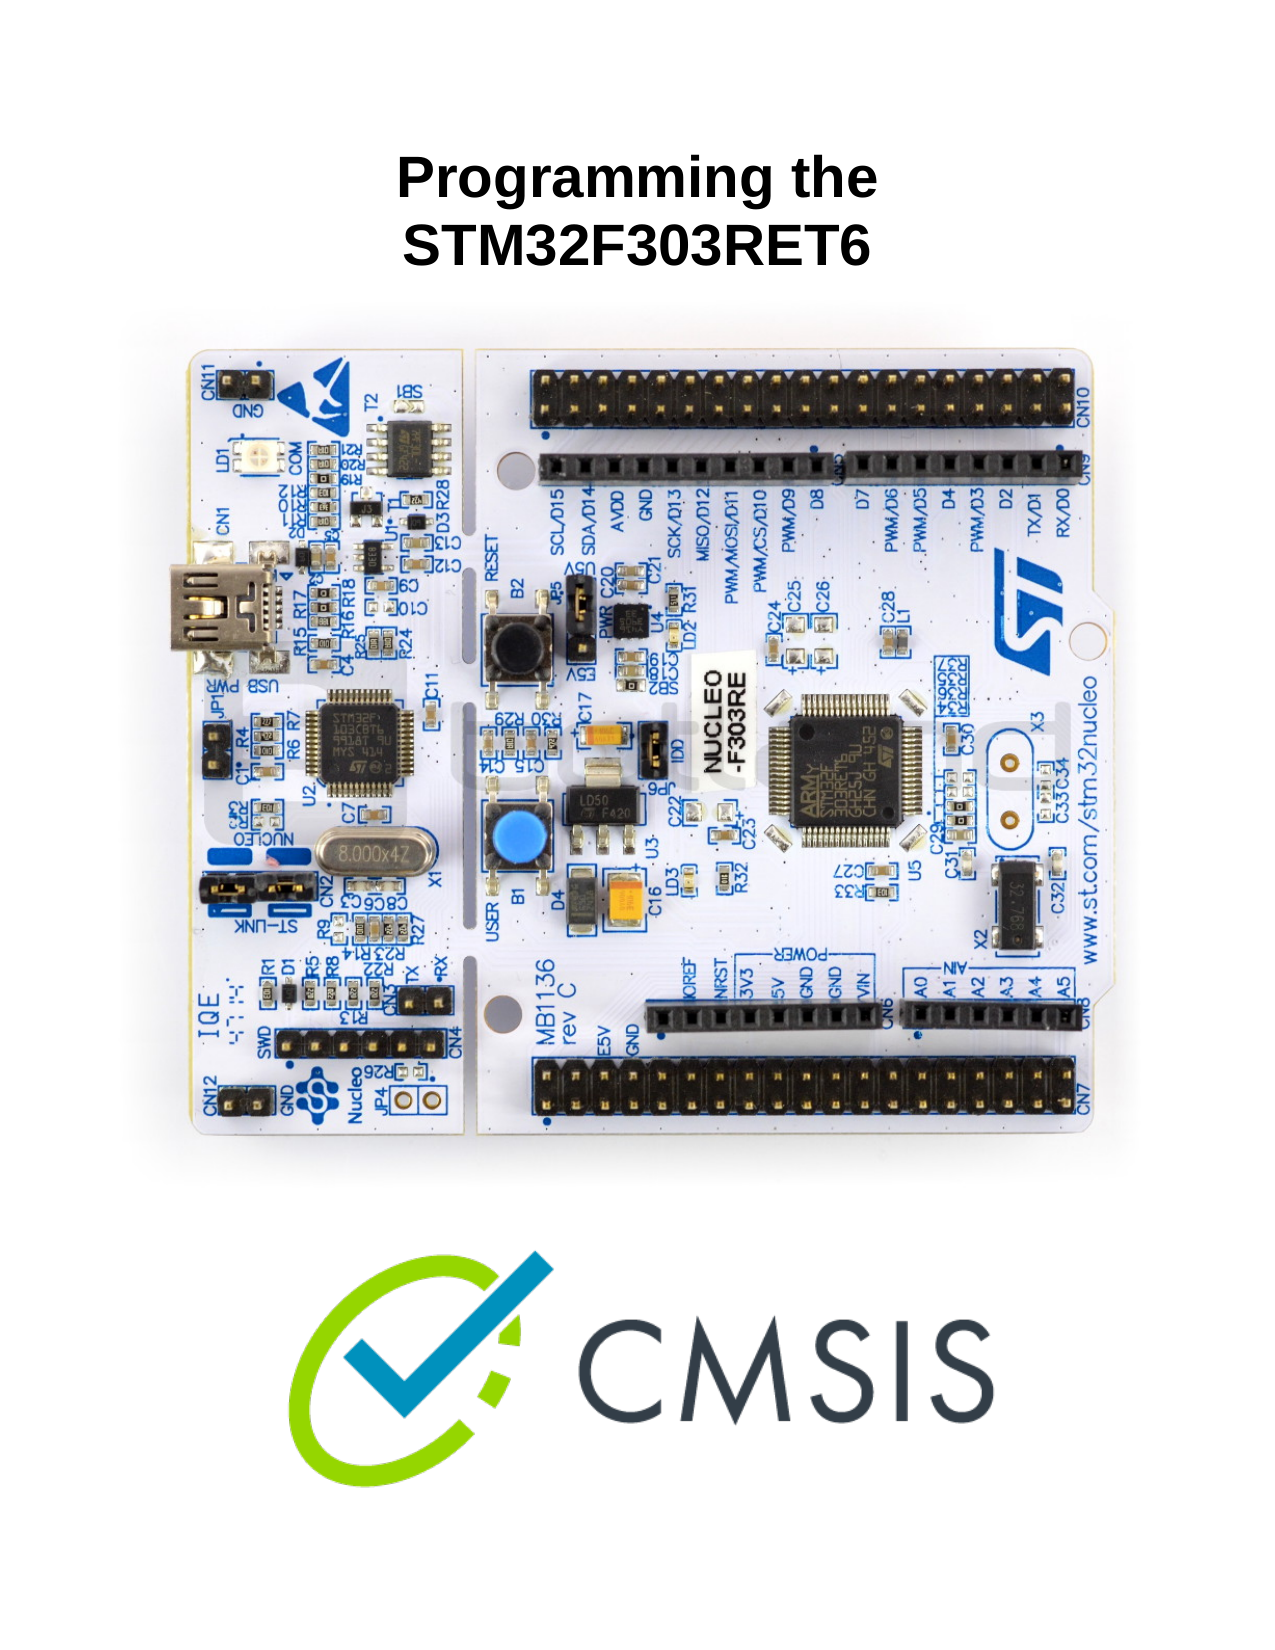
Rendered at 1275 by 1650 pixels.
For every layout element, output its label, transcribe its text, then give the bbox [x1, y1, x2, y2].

picture [274, 1240, 1001, 1501]
picture [118, 290, 1157, 1196]
title Programming the STM32F303RET6 [118, 143, 1157, 277]
